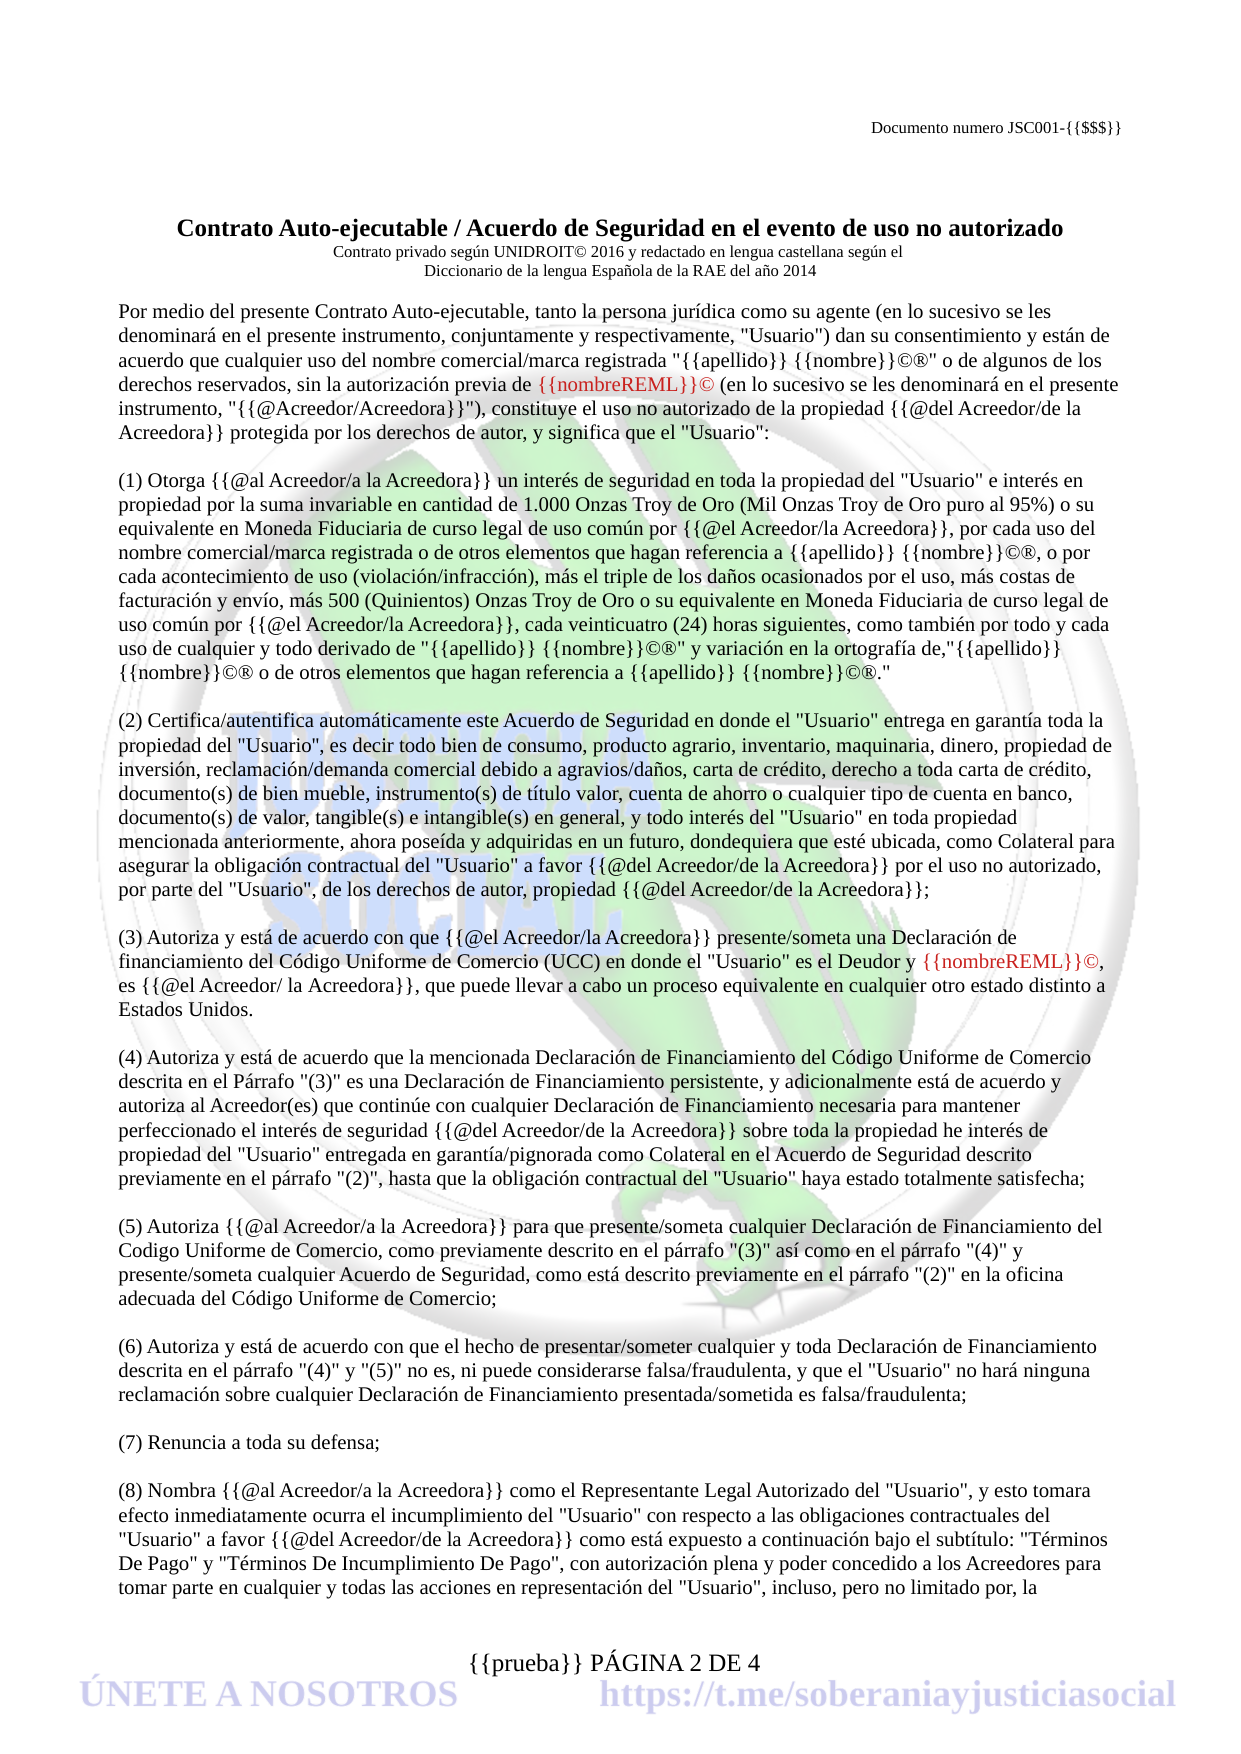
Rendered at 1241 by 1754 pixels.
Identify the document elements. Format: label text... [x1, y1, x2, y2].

text (8) Nombra {{@al Acreedor/a la Acreedora}} como el Representante Legal Autorizado del "Usuario", y esto tomara efecto inmediatamente ocurra el incumplimiento del "Usuario" con respecto a las obligaciones contractuales del "Usuario" a favor {{@del Acreedor/de la Acreedora}} como está expuesto a continuación bajo el subtítulo: "Términos De Pago" y "Términos De Incumplimiento De Pago", con autorización plena y poder concedido a los Acreedores para tomar parte en cualquier y todas las acciones en representación del "Usuario", incluso, pero no limitado por, la [118, 1478, 1122, 1599]
text (4) Autoriza y está de acuerdo que la mencionada Declaración de Financiamiento del Código Uniforme de Comercio descrita en el Párrafo "(3)" es una Declaración de Financiamiento persistente, y adicionalmente está de acuerdo y autoriza al Acreedor(es) que continúe con cualquier Declaración de Financiamiento necesaria para mantener perfeccionado el interés de seguridad {{@del Acreedor/de la Acreedora}} sobre toda la propiedad he interés de propiedad del "Usuario" entregada en garantía/pignorada como Colateral en el Acuerdo de Seguridad descrito previamente en el párrafo "(2)", hasta que la obligación contractual del "Usuario" haya estado totalmente satisfecha; [118, 1045, 1122, 1190]
text Contrato privado según UNIDROIT© 2016 y redactado en lengua castellana según el [118, 242, 1122, 261]
text (2) Certifica/autentifica automáticamente este Acuerdo de Seguridad en donde el "Usuario" entrega en garantía toda la propiedad del "Usuario'', es decir todo bien de consumo, producto agrario, inventario, maquinaria, dinero, propiedad de inversión, reclamación/demanda comercial debido a agravios/daños, carta de crédito, derecho a toda carta de crédito, documento(s) de bien mueble, instrumento(s) de título valor, cuenta de ahorro o cualquier tipo de cuenta en banco, documento(s) de valor, tangible(s) e intangible(s) en general, y todo interés del "Usuario" en toda propiedad mencionada anteriormente, ahora poseída y adquiridas en un futuro, dondequiera que esté ubicada, como Colateral para asegurar la obligación contractual del "Usuario" a favor {{@del Acreedor/de la Acreedora}} por el uso no autorizado, por parte del "Usuario", de los derechos de autor, propiedad {{@del Acreedor/de la Acreedora}}; [118, 708, 1122, 901]
text (7) Renuncia a toda su defensa; [118, 1430, 1122, 1454]
text (1) Otorga {{@al Acreedor/a la Acreedora}} un interés de seguridad en toda la propiedad del "Usuario" e interés en propiedad por la suma invariable en cantidad de 1.000 Onzas Troy de Oro (Mil Onzas Troy de Oro puro al 95%) o su equivalente en Moneda Fiduciaria de curso legal de uso común por {{@el Acreedor/la Acreedora}}, por cada uso del nombre comercial/marca registrada o de otros elementos que hagan referencia a {{apellido}} {{nombre}}©®, o por cada acontecimiento de uso (violación/infracción), más el triple de los daños ocasionados por el uso, más costas de facturación y envío, más 500 (Quinientos) Onzas Troy de Oro o su equivalente en Moneda Fiduciaria de curso legal de uso común por {{@el Acreedor/la Acreedora}}, cada veinticuatro (24) horas siguientes, como también por todo y cada uso de cualquier y todo derivado de "{{apellido}} {{nombre}}©®" y variación en la ortografía de,"{{apellido}} {{nombre}}©® o de otros elementos que hagan referencia a {{apellido}} {{nombre}}©®." [118, 468, 1122, 684]
text Diccionario de la lengua Española de la RAE del año 2014 [118, 261, 1122, 280]
text (6) Autoriza y está de acuerdo con que el hecho de presentar/someter cualquier y toda Declaración de Financiamiento descrita en el párrafo "(4)" y "(5)" no es, ni puede considerarse falsa/fraudulenta, y que el "Usuario" no hará ninguna reclamación sobre cualquier Declaración de Financiamiento presentada/sometida es falsa/fraudulenta; [118, 1334, 1122, 1406]
text (3) Autoriza y está de acuerdo con que {{@el Acreedor/la Acreedora}} presente/someta una Declaración de financiamiento del Código Uniforme de Comercio (UCC) en donde el "Usuario" es el Deudor y {{nombreREML}}©, es {{@el Acreedor/ la Acreedora}}, que puede llevar a cabo un proceso equivalente en cualquier otro estado distinto a Estados Unidos. [118, 925, 1122, 1021]
text Por medio del presente Contrato Auto-ejecutable, tanto la persona jurídica como su agente (en lo sucesivo se les denominará en el presente instrumento, conjuntamente y respectivamente, "Usuario") dan su consentimiento y están de acuerdo que cualquier uso del nombre comercial/marca registrada "{{apellido}} {{nombre}}©®" o de algunos de los derechos reservados, sin la autorización previa de {{nombreREML}}© (en lo sucesivo se les denominará en el presente instrumento, "{{@Acreedor/Acreedora}}"), constituye el uso no autorizado de la propiedad {{@del Acreedor/de la Acreedora}} protegida por los derechos de autor, y significa que el "Usuario": [118, 299, 1122, 444]
text (5) Autoriza {{@al Acreedor/a la Acreedora}} para que presente/someta cualquier Declaración de Financiamiento del Codigo Uniforme de Comercio, como previamente descrito en el párrafo "(3)" así como en el párrafo "(4)" y presente/someta cualquier Acuerdo de Seguridad, como está descrito previamente en el párrafo "(2)" en la oficina adecuada del Código Uniforme de Comercio; [118, 1214, 1122, 1310]
text Contrato Auto-ejecutable / Acuerdo de Seguridad en el evento de uso no autorizado [118, 213, 1122, 242]
